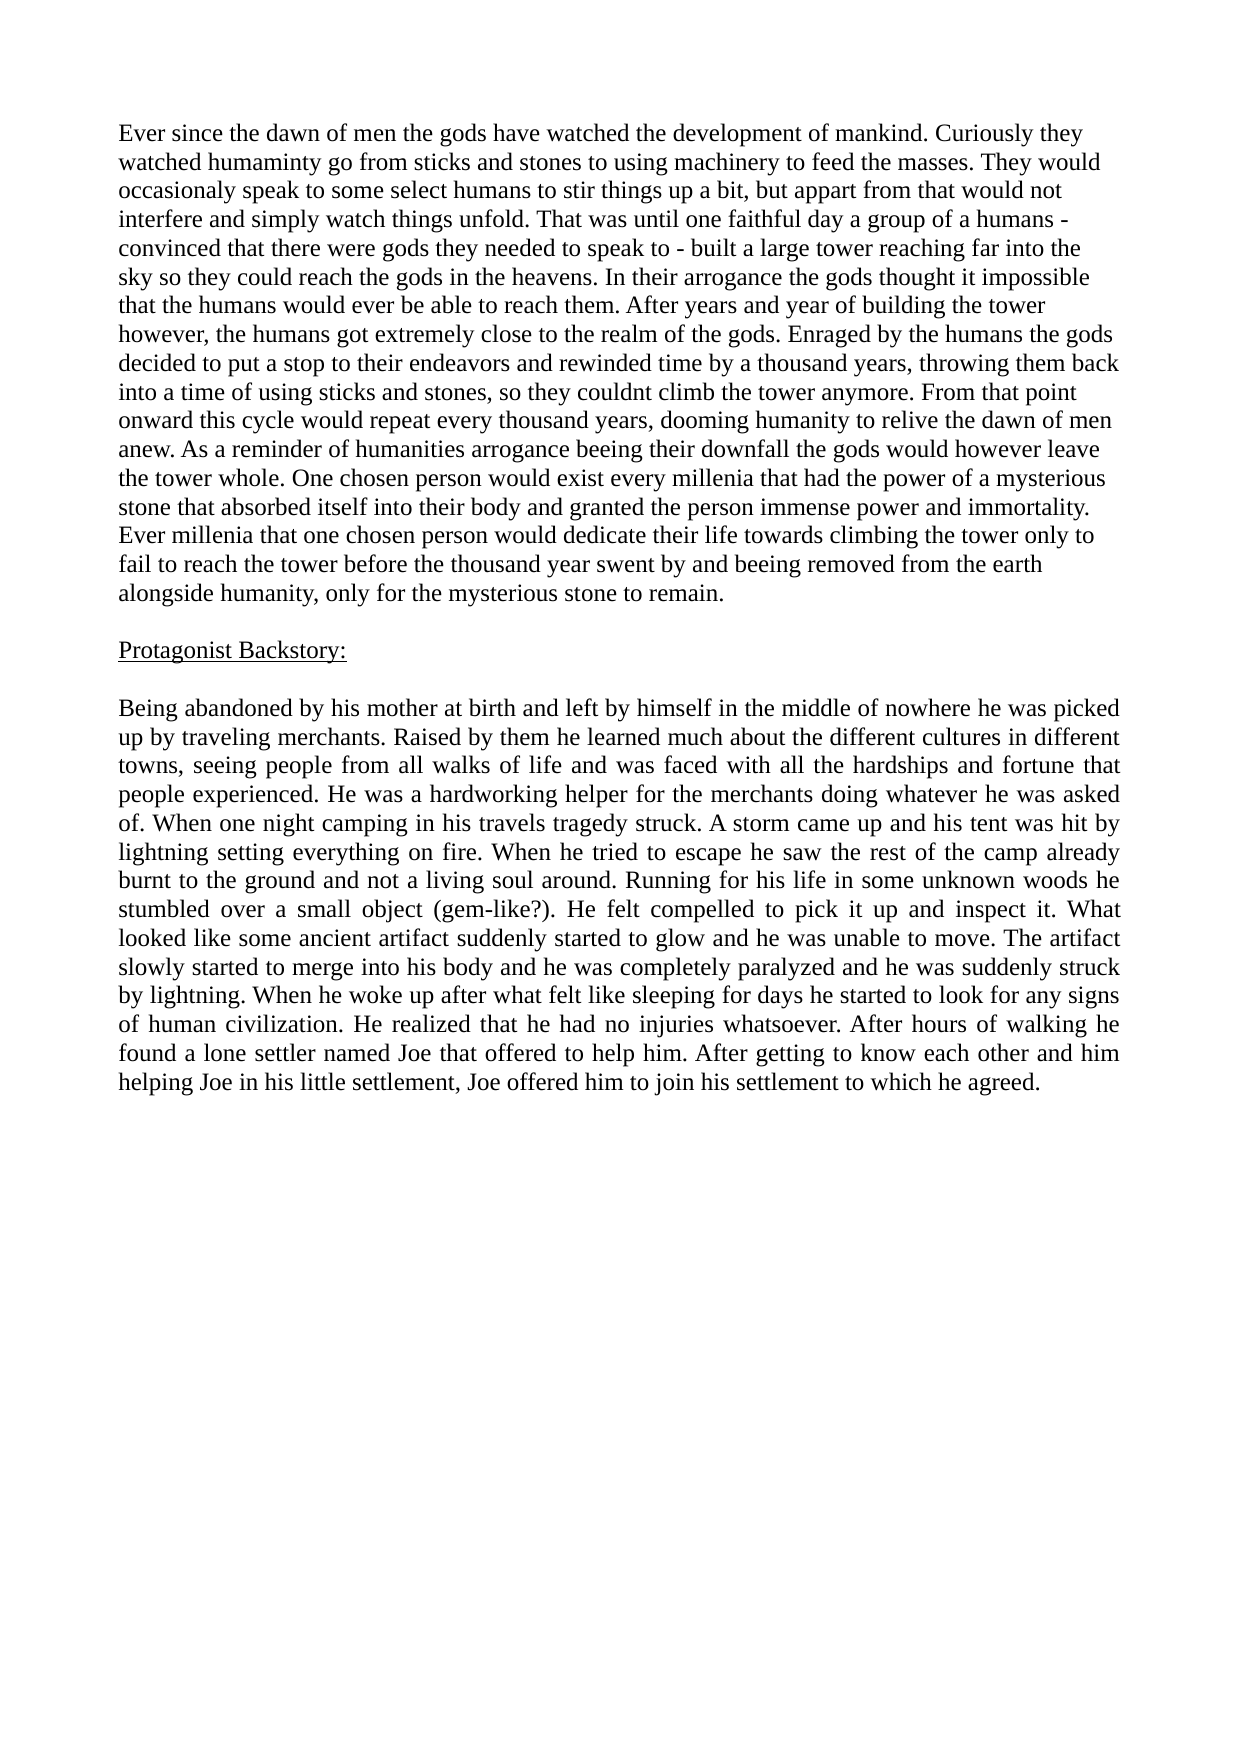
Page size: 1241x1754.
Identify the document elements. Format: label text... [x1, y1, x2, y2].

text Protagonist Backstory: [118, 636, 1122, 664]
text Ever since the dawn of men the gods have watched the development of mankind. Curiously they watched humaminty go from sticks and stones to using machinery to feed the masses. They would occasionaly speak to some select humans to stir things up a bit, but appart from that would not interfere and simply watch things unfold. That was until one faithful day a group of a humans - convinced that there were gods they needed to speak to - built a large tower reaching far into the sky so they could reach the gods in the heavens. In their arrogance the gods thought it impossible that the humans would ever be able to reach them. After years and year of building the tower however, the humans got extremely close to the realm of the gods. Enraged by the humans the gods decided to put a stop to their endeavors and rewinded time by a thousand years, throwing them back into a time of using sticks and stones, so they couldnt climb the tower anymore. From that point onward this cycle would repeat every thousand years, dooming humanity to relive the dawn of men anew. As a reminder of humanities arrogance beeing their downfall the gods would however leave the tower whole. One chosen person would exist every millenia that had the power of a mysterious stone that absorbed itself into their body and granted the person immense power and immortality. Ever millenia that one chosen person would dedicate their life towards climbing the tower only to fail to reach the tower before the thousand year swent by and beeing removed from the earth alongside humanity, only for the mysterious stone to remain. [118, 118, 1122, 607]
text Being abandoned by his mother at birth and left by himself in the middle of nowhere he was picked up by traveling merchants. Raised by them he learned much about the different cultures in different towns, seeing people from all walks of life and was faced with all the hardships and fortune that people experienced. He was a hardworking helper for the merchants doing whatever he was asked of. When one night camping in his travels tragedy struck. A storm came up and his tent was hit by lightning setting everything on fire. When he tried to escape he saw the rest of the camp already burnt to the ground and not a living soul around. Running for his life in some unknown woods he stumbled over a small object (gem-like?). He felt compelled to pick it up and inspect it. What looked like some ancient artifact suddenly started to glow and he was unable to move. The artifact slowly started to merge into his body and he was completely paralyzed and he was suddenly struck by lightning. When he woke up after what felt like sleeping for days he started to look for any signs of human civilization. He realized that he had no injuries whatsoever. After hours of walking he found a lone settler named Joe that offered to help him. After getting to know each other and him helping Joe in his little settlement, Joe offered him to join his settlement to which he agreed. [118, 693, 1122, 1096]
